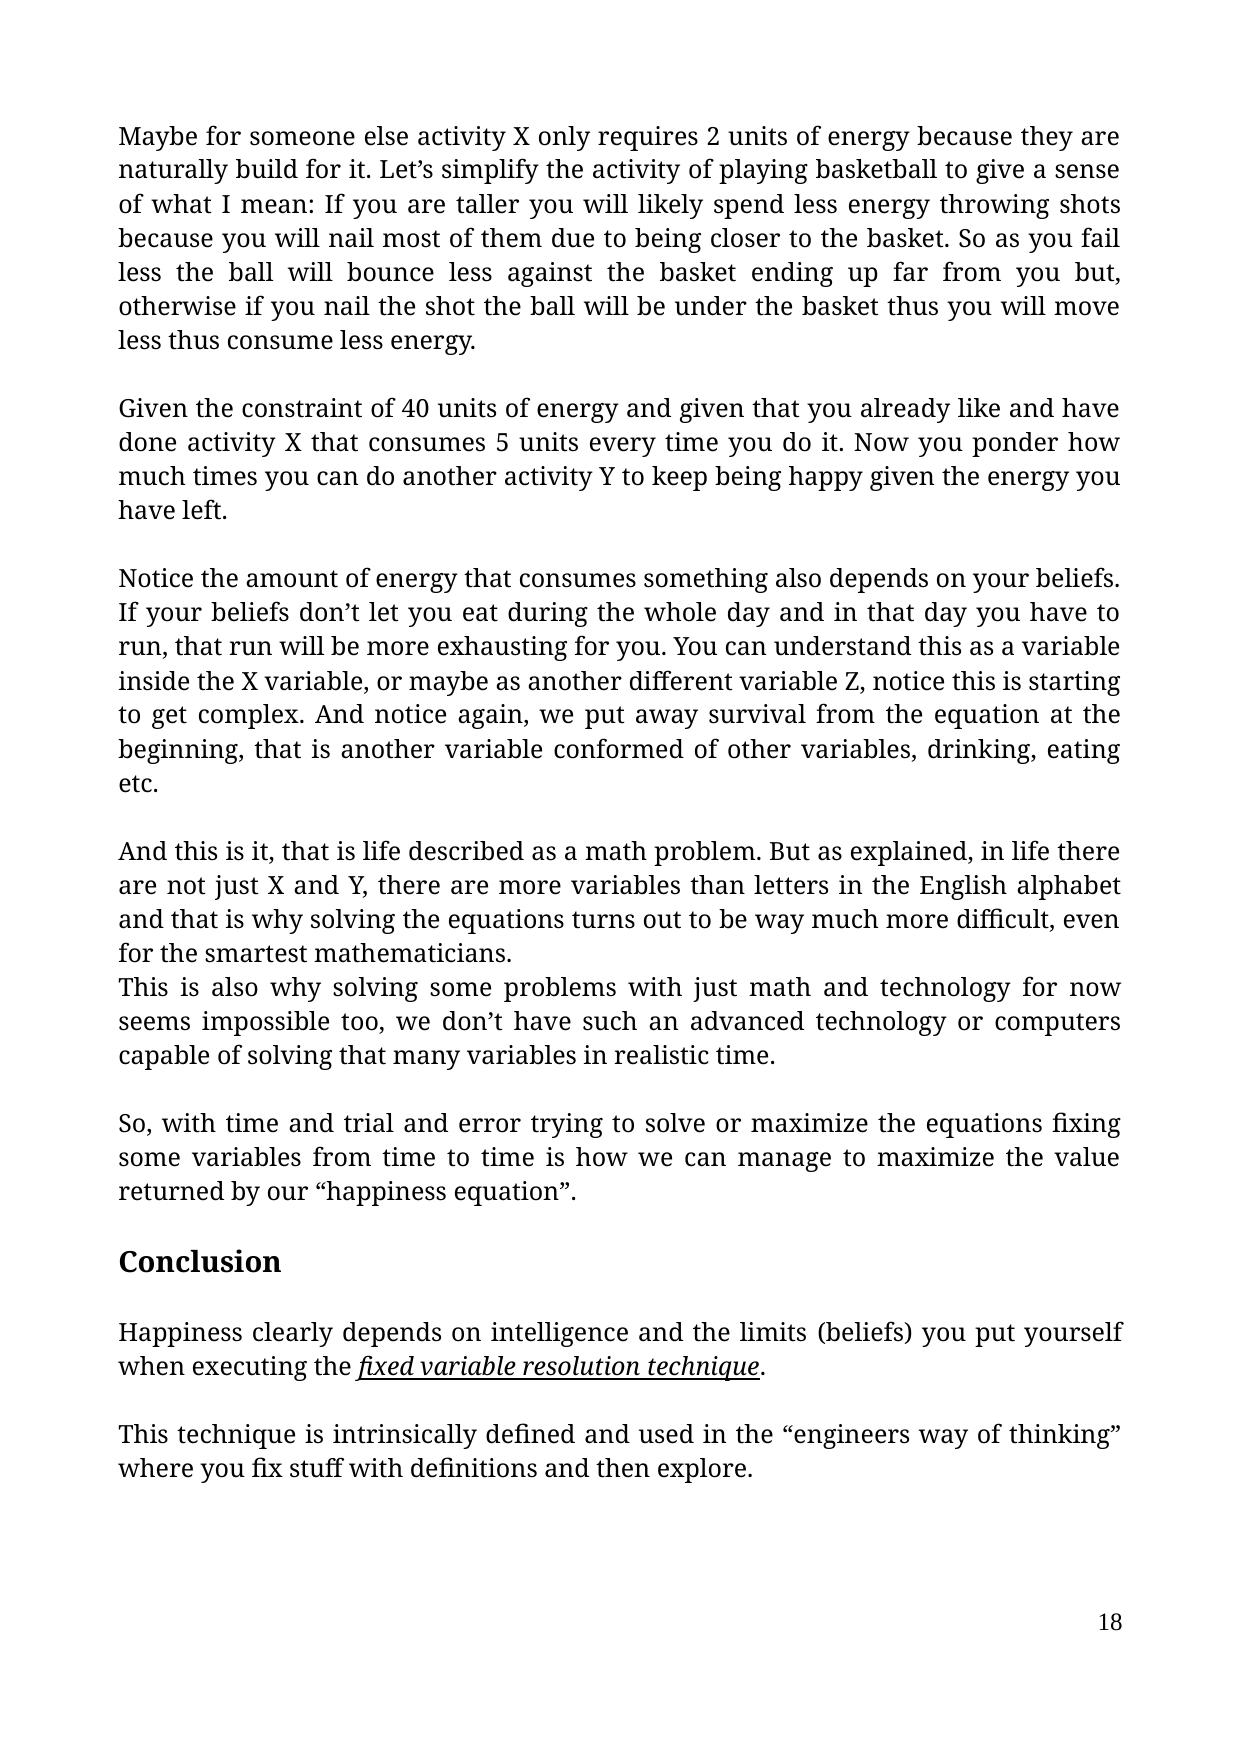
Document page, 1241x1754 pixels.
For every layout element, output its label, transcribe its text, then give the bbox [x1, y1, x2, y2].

text Conclusion [118, 1242, 1122, 1281]
text Given the constraint of 40 units of energy and given that you already like and have done activity X that consumes 5 units every time you do it. Now you ponder how much times you can do another activity Y to keep being happy given the energy you have left. [118, 391, 1122, 527]
text Notice the amount of energy that consumes something also depends on your beliefs. If your beliefs don’t let you eat during the whole day and in that day you have to run, that run will be more exhausting for you. You can understand this as a variable inside the X variable, or maybe as another different variable Z, notice this is starting to get complex. And notice again, we put away survival from the equation at the beginning, that is another variable conformed of other variables, drinking, eating etc. [118, 561, 1122, 799]
text This technique is intrinsically defined and used in the “engineers way of thinking” where you fix stuff with definitions and then explore. [118, 1417, 1122, 1485]
text This is also why solving some problems with just math and technology for now seems impossible too, we don’t have such an advanced technology or computers capable of solving that many variables in realistic time. [118, 970, 1122, 1072]
text So, with time and trial and error trying to solve or maximize the equations fixing some variables from time to time is how we can manage to maximize the value returned by our “happiness equation”. [118, 1106, 1122, 1208]
text And this is it, that is life described as a math problem. But as explained, in life there are not just X and Y, there are more variables than letters in the English alphabet and that is why solving the equations turns out to be way much more difficult, even for the smartest mathematicians. [118, 833, 1122, 970]
text Happiness clearly depends on intelligence and the limits (beliefs) you put yourself when executing the fixed variable resolution technique. [118, 1315, 1122, 1383]
text Maybe for someone else activity X only requires 2 units of energy because they are naturally build for it. Let’s simplify the activity of playing basketball to give a sense of what I mean: If you are taller you will likely spend less energy throwing shots because you will nail most of them due to being closer to the basket. So as you fail less the ball will bounce less against the basket ending up far from you but, otherwise if you nail the shot the ball will be under the basket thus you will move less thus consume less energy. [118, 118, 1122, 357]
